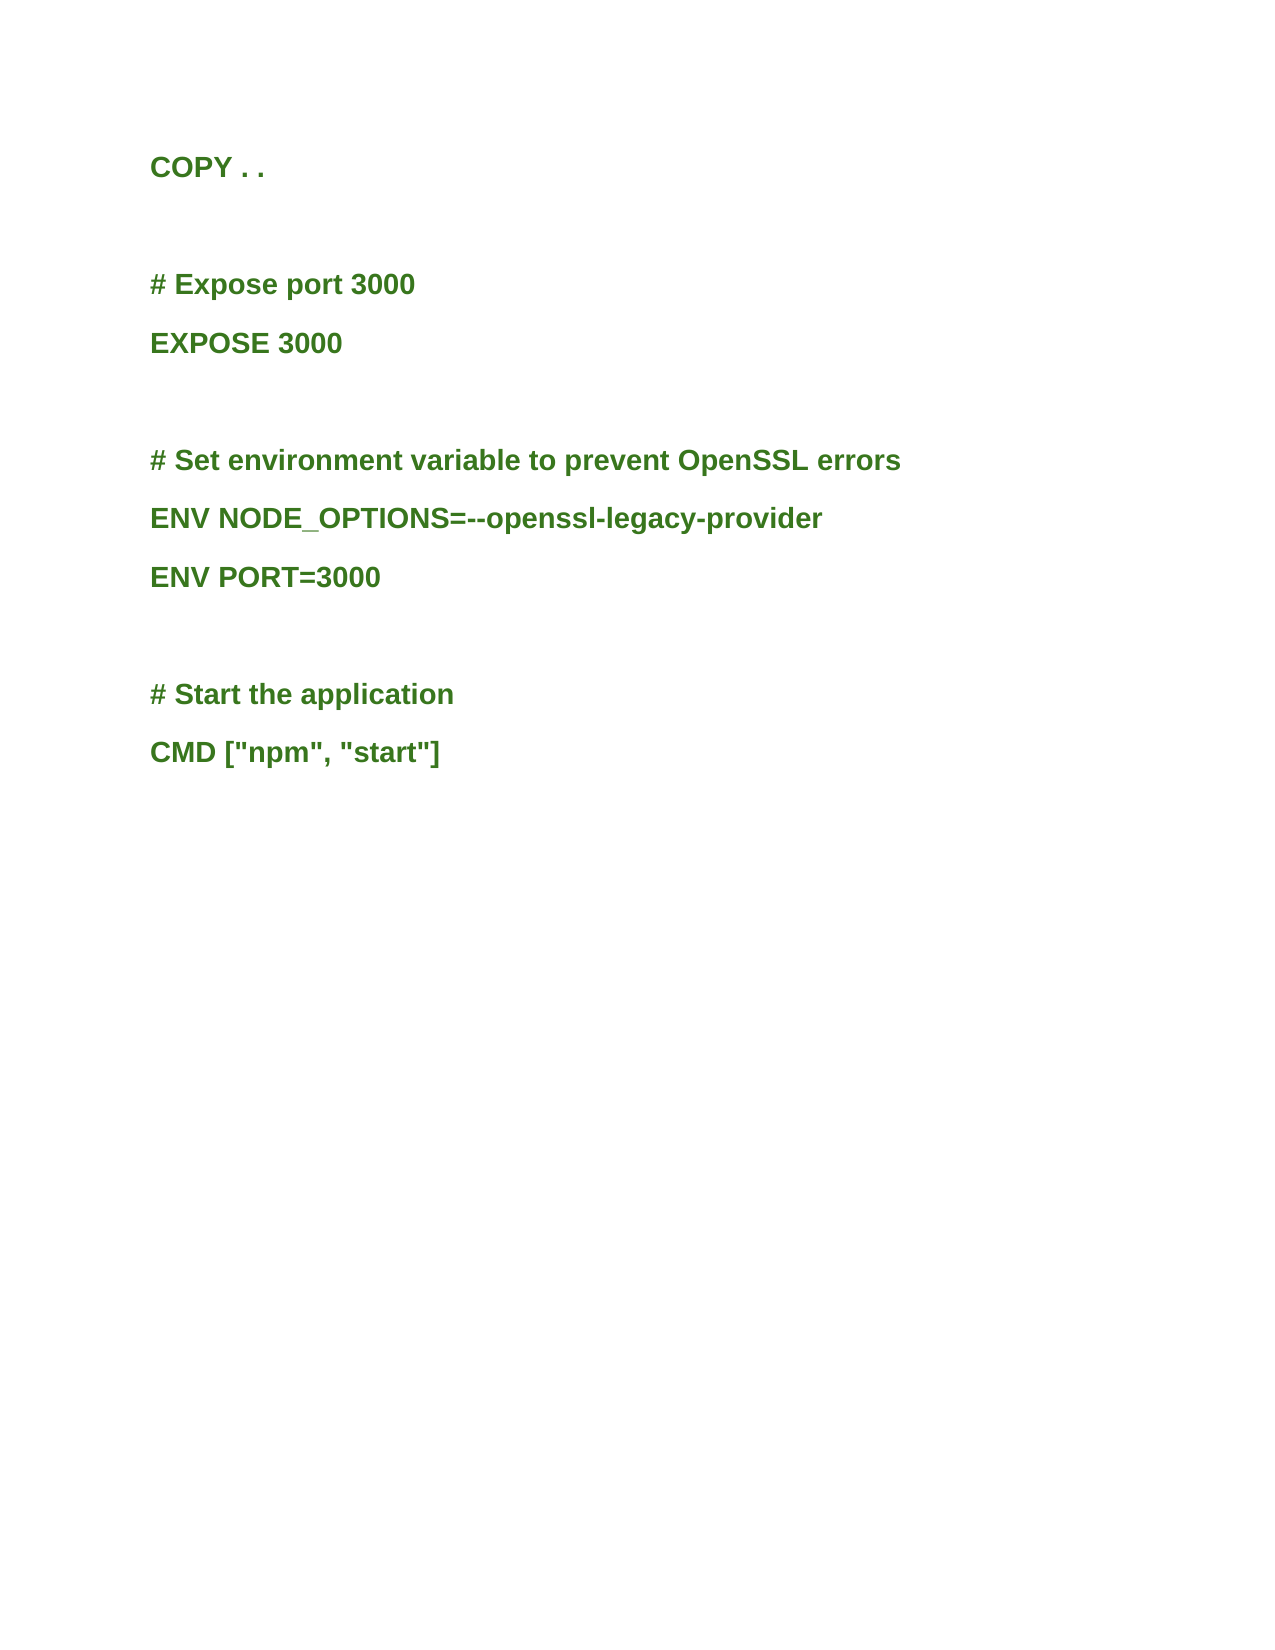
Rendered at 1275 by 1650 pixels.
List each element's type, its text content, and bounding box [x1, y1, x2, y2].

text # Set environment variable to prevent OpenSSL errors [150, 443, 1125, 476]
text ENV NODE_OPTIONS=--openssl-legacy-provider [150, 501, 1125, 535]
text # Expose port 3000 [150, 267, 1125, 301]
text CMD ["npm", "start"] [150, 735, 1125, 769]
text # Start the application [150, 677, 1125, 710]
text EXPOSE 3000 [150, 326, 1125, 359]
text COPY . . [150, 150, 1125, 183]
text ENV PORT=3000 [150, 560, 1125, 593]
